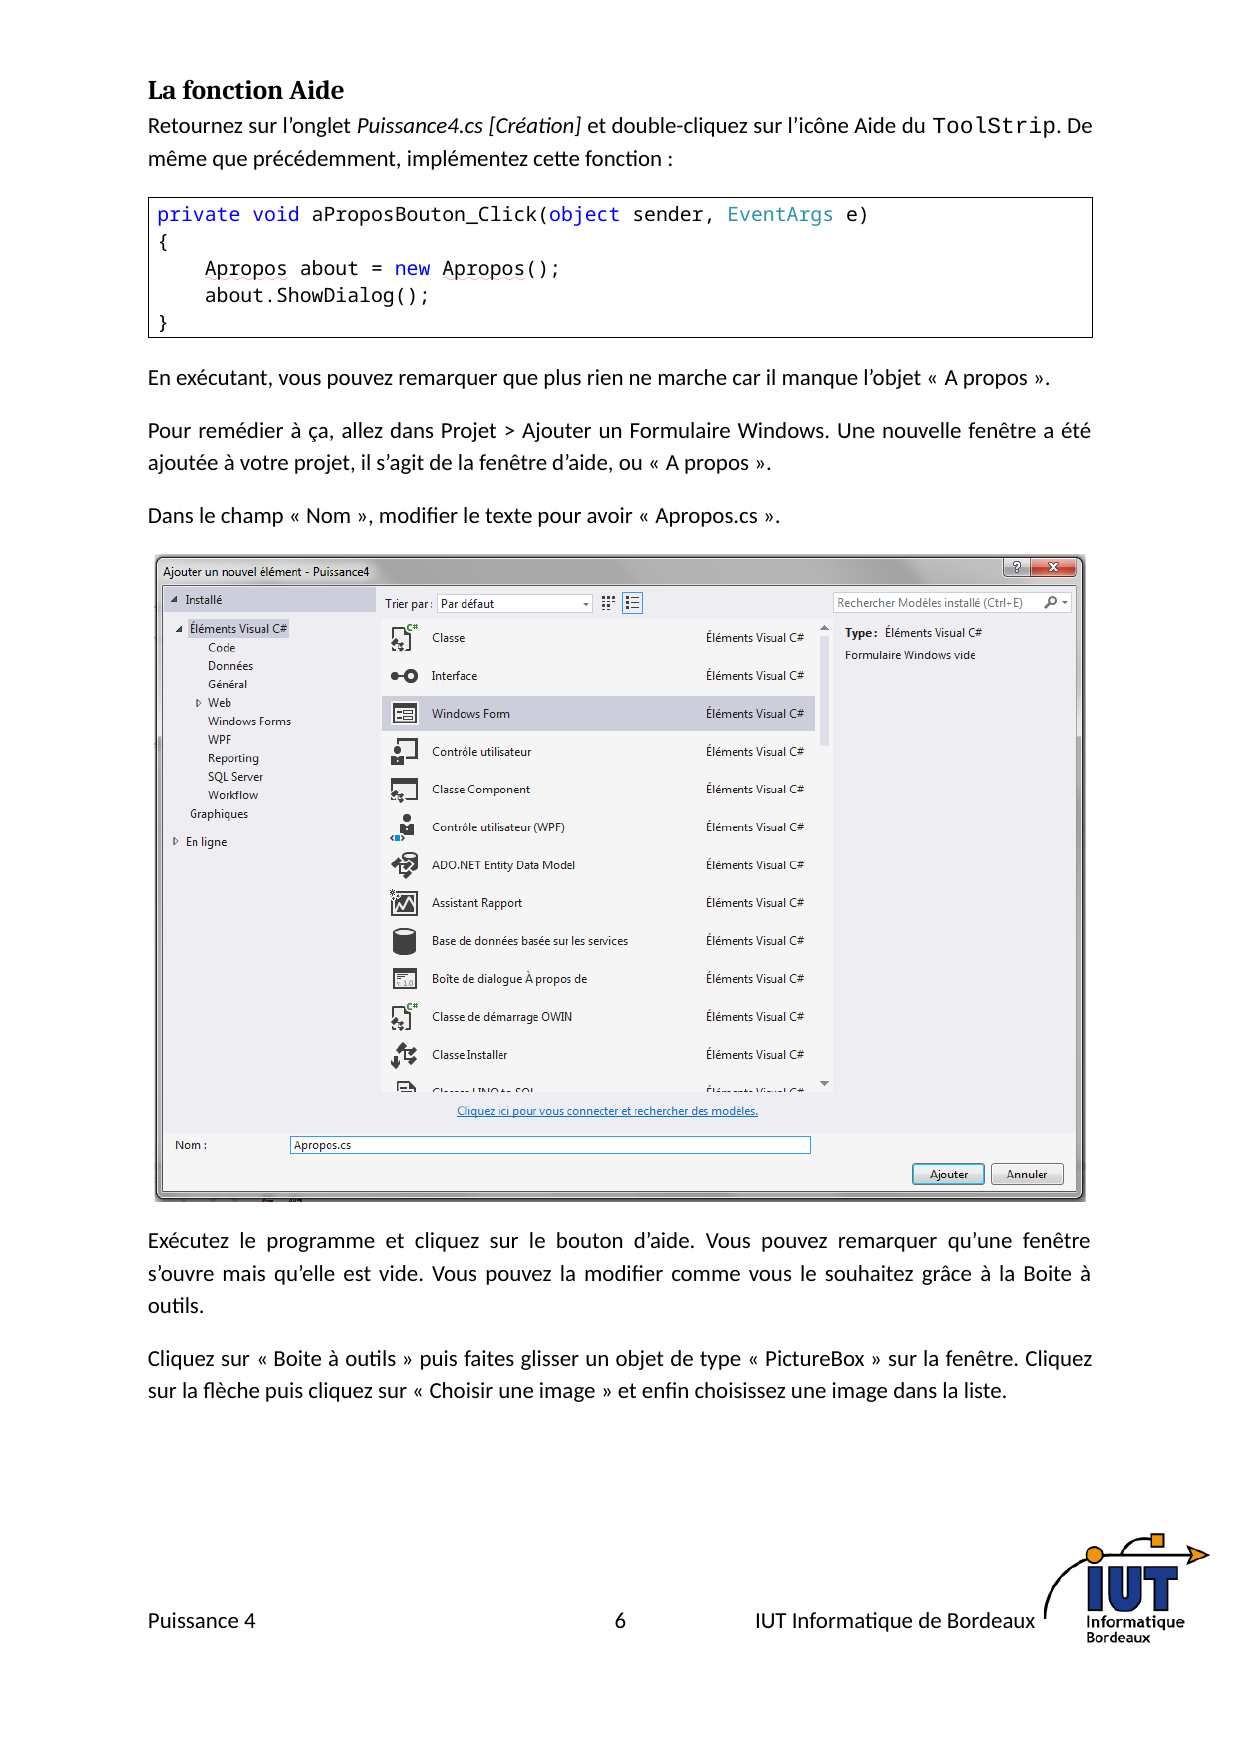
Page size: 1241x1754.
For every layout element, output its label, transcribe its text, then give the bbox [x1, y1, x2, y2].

subtitle La fonction Aide [148, 75, 1093, 106]
text Dans le champ « Nom », modifier le texte pour avoir « Apropos.cs ». [148, 501, 1093, 529]
text Cliquez sur « Boite à outils » puis faites glisser un objet de type « PictureBox » sur la fenêtre. Cliquez sur la flèche puis cliquez sur « Choisir une image » et enfin choisissez une image dans la liste. [148, 1344, 1093, 1404]
text } [149, 305, 1092, 337]
text Exécutez le programme et cliquez sur le bouton d’aide. Vous pouvez remarquer qu’une fenêtre s’ouvre mais qu’elle est vide. Vous pouvez la modifier comme vous le souhaitez grâce à la Boite à outils. [148, 1227, 1093, 1319]
text about.ShowDialog(); [149, 278, 1092, 305]
text { [149, 224, 1092, 251]
text Pour remédier à ça, allez dans Projet > Ajouter un Formulaire Windows. Une nouvelle fenêtre a été ajoutée à votre projet, il s’agit de la fenêtre d’aide, ou « A propos ». [148, 416, 1093, 476]
text Apropos about = new Apropos(); [149, 251, 1092, 278]
text En exécutant, vous pouvez remarquer que plus rien ne marche car il manque l’objet « A propos ». [148, 363, 1093, 391]
text Retournez sur l’onglet Puissance4.cs [Création] et double-cliquez sur l’icône Aide du ToolStrip. De même que précédemment, implémentez cette fonction : [148, 111, 1093, 172]
text private void aProposBouton_Click(object sender, EventArgs e) [149, 198, 1092, 224]
